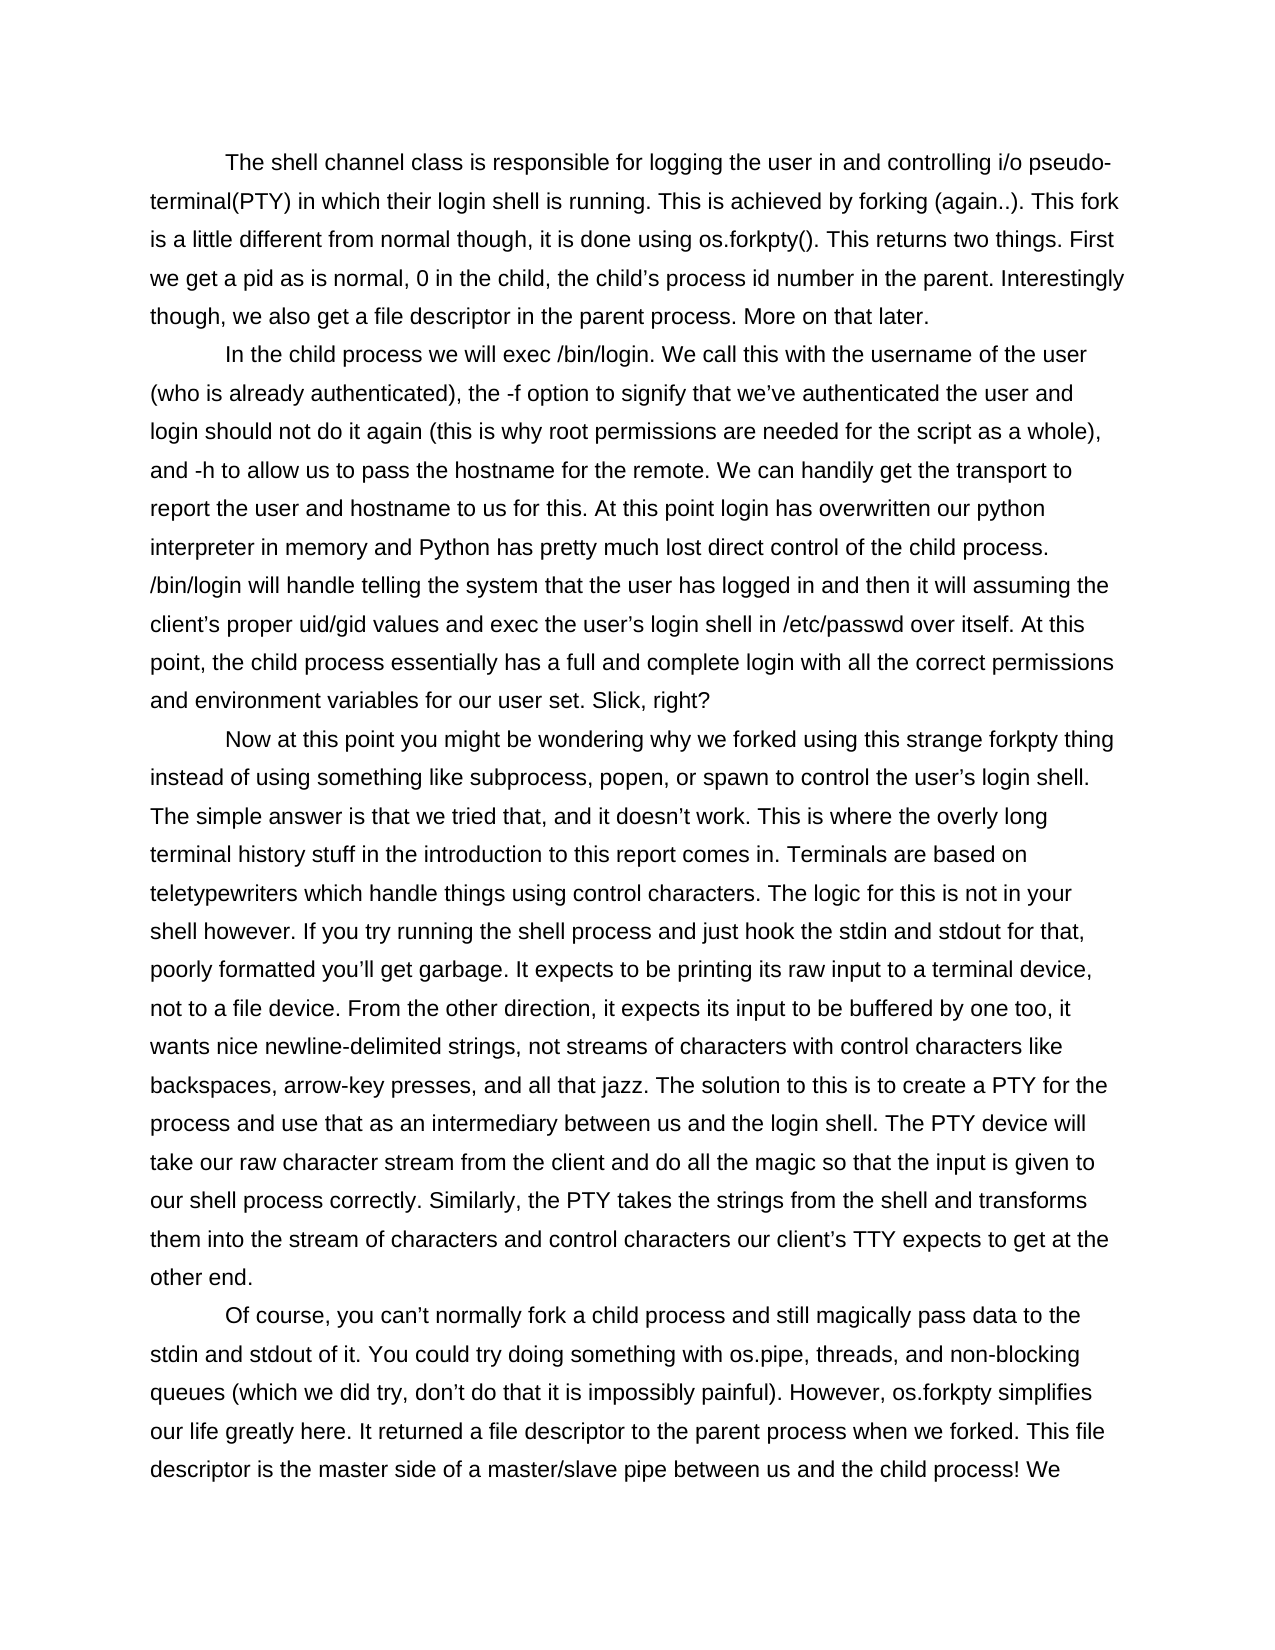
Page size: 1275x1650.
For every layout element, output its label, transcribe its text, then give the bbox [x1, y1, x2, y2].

text In the child process we will exec /bin/login. We call this with the username of the user (who is already authenticated), the -f option to signify that we’ve authenticated the user and login should not do it again (this is why root permissions are needed for the script as a whole), and -h to allow us to pass the hostname for the remote. We can handily get the transport to report the user and hostname to us for this. At this point login has overwritten our python interpreter in memory and Python has pretty much lost direct control of the child process. /bin/login will handle telling the system that the user has logged in and then it will assuming the client’s proper uid/gid values and exec the user’s login shell in /etc/passwd over itself. At this point, the child process essentially has a full and complete login with all the correct permissions and environment variables for our user set. Slick, right? [150, 342, 1125, 714]
text Now at this point you might be wondering why we forked using this strange forkpty thing instead of using something like subprocess, popen, or spawn to control the user’s login shell. The simple answer is that we tried that, and it doesn’t work. This is where the overly long terminal history stuff in the introduction to this report comes in. Terminals are based on teletypewriters which handle things using control characters. The logic for this is not in your shell however. If you try running the shell process and just hook the stdin and stdout for that, poorly formatted you’ll get garbage. It expects to be printing its raw input to a terminal device, not to a file device. From the other direction, it expects its input to be buffered by one too, it wants nice newline-delimited strings, not streams of characters with control characters like backspaces, arrow-key presses, and all that jazz. The solution to this is to create a PTY for the process and use that as an intermediary between us and the login shell. The PTY device will take our raw character stream from the client and do all the magic so that the input is given to our shell process correctly. Similarly, the PTY takes the strings from the shell and transforms them into the stream of characters and control characters our client’s TTY expects to get at the other end. [150, 727, 1125, 1290]
text Of course, you can’t normally fork a child process and still magically pass data to the stdin and stdout of it. You could try doing something with os.pipe, threads, and non-blocking queues (which we did try, don’t do that it is impossibly painful). However, os.forkpty simplifies our life greatly here. It returned a file descriptor to the parent process when we forked. This file descriptor is the master side of a master/slave pipe between us and the child process! We [150, 1303, 1125, 1482]
text The shell channel class is responsible for logging the user in and controlling i/o pseudo-terminal(PTY) in which their login shell is running. This is achieved by forking (again..). This fork is a little different from normal though, it is done using os.forkpty(). This returns two things. First we get a pid as is normal, 0 in the child, the child’s process id number in the parent. Interestingly though, we also get a file descriptor in the parent process. More on that later. [150, 150, 1125, 329]
